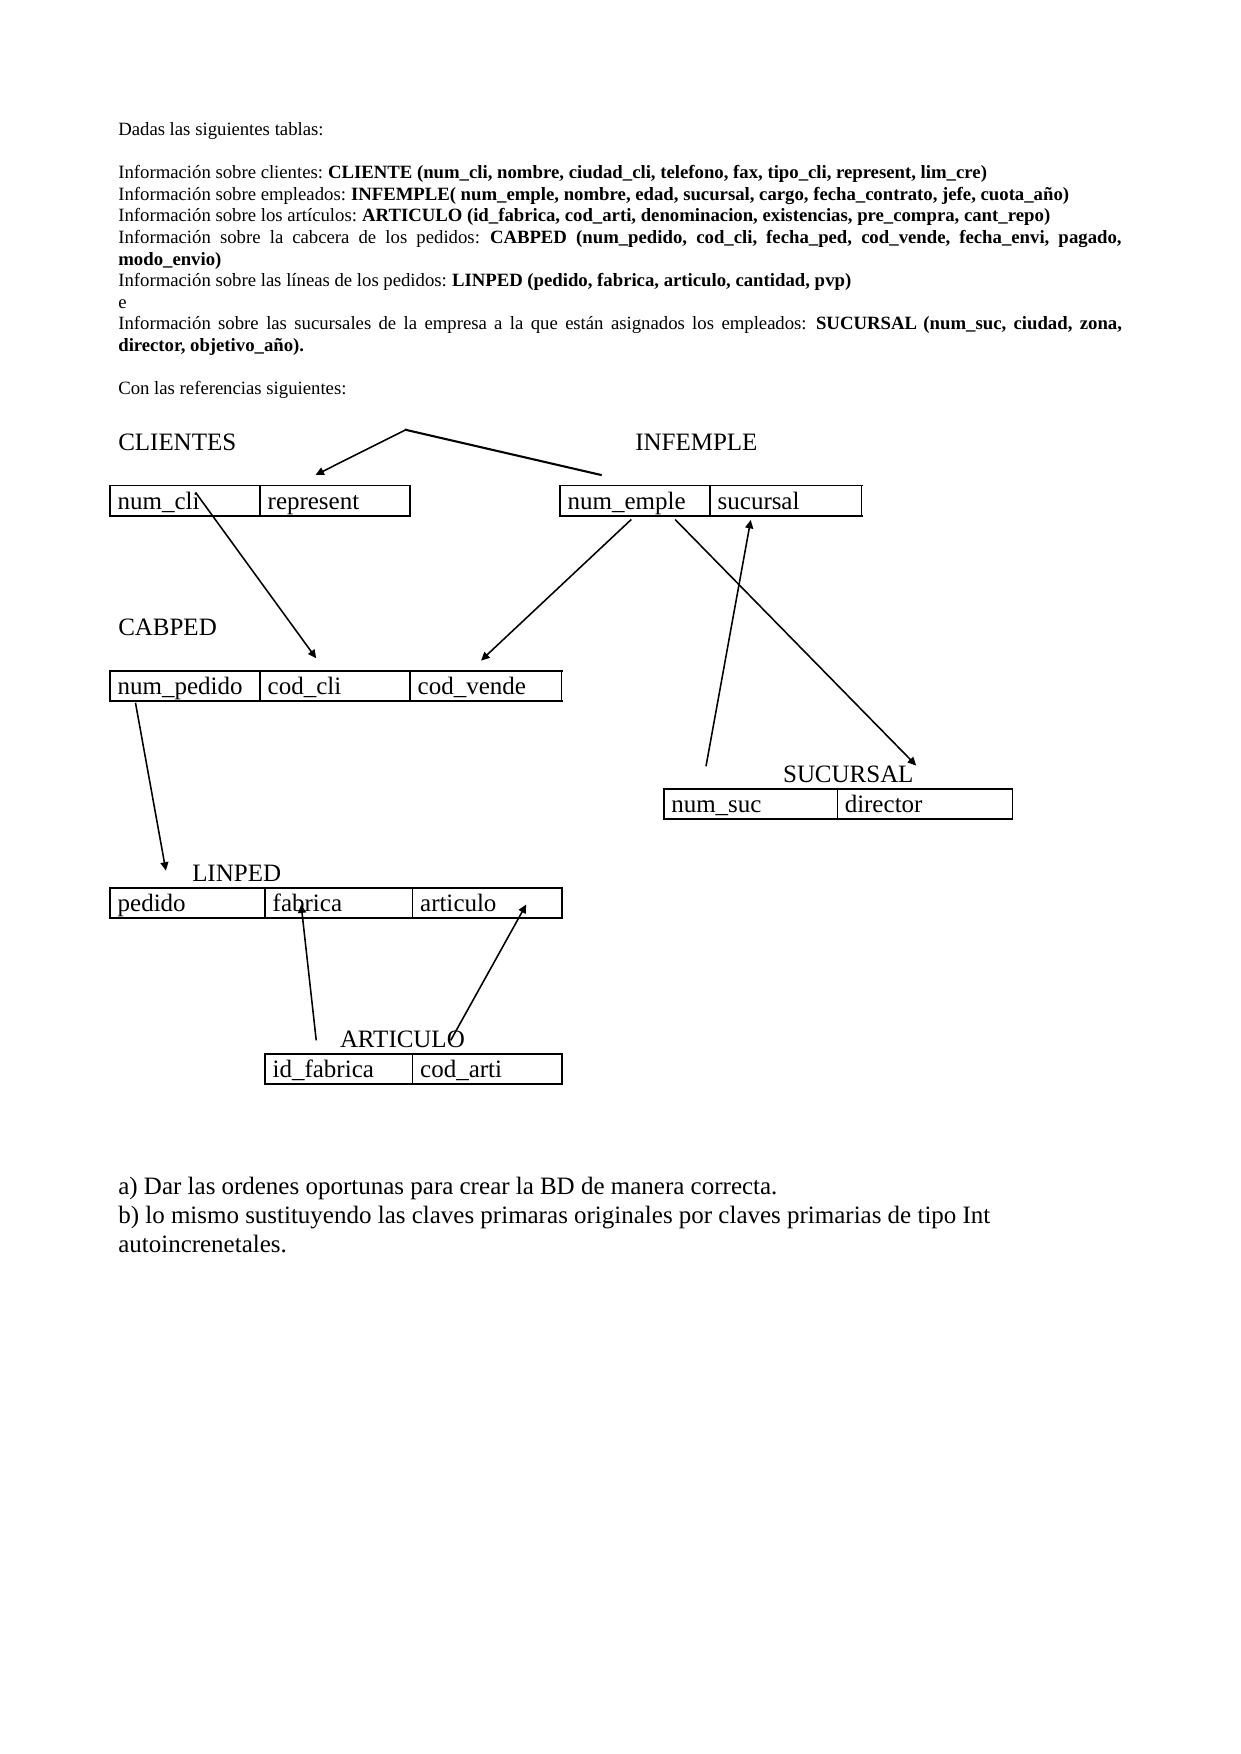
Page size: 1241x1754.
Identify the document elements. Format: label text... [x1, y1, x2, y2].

table_header fabrica [266, 889, 412, 917]
text b) lo mismo sustituyendo las claves primaras originales por claves primarias de tipo Int autoincrenetales. [118, 1200, 1122, 1257]
text a) Dar las ordenes oportunas para crear la BD de manera correcta. [118, 1171, 1122, 1200]
text Información sobre clientes: CLIENTE (num_cli, nombre, ciudad_cli, telefono, fax, tipo_cli, represent, lim_cre) [118, 161, 1122, 183]
table_header sucursal [711, 486, 861, 515]
table_header cod_vende [411, 672, 561, 700]
text LINPED [118, 858, 1122, 887]
text Información sobre las sucursales de la empresa a la que están asignados los empleados: SUCURSAL (num_suc, ciudad, zona, director, objetivo_año). [118, 312, 1122, 355]
text e [118, 291, 1122, 312]
table_header [411, 485, 559, 515]
text Con las referencias siguientes: [118, 377, 1122, 398]
table_header director [838, 790, 1012, 818]
text [768, 612, 1122, 641]
table_header represent [261, 486, 409, 515]
text [730, 612, 792, 641]
text Información sobre las líneas de los pedidos: LINPED (pedido, fabrica, articulo, cantidad, pvp) [118, 269, 1122, 291]
text [118, 759, 149, 788]
table_header num_suc [665, 790, 837, 818]
table_header cod_cli [261, 672, 409, 700]
text [285, 612, 530, 641]
table_header id_fabrica [266, 1055, 412, 1083]
text Información sobre empleados: INFEMPLE( num_emple, nombre, edad, sucursal, cargo, fecha_contrato, jefe, cuota_año) [118, 183, 1122, 204]
text CABPED [118, 612, 301, 641]
text Dadas las siguientes tablas: [118, 118, 1122, 140]
text ARTICULO [118, 1024, 1122, 1053]
table_header num_pedido [111, 672, 259, 700]
table_header cod_arti [413, 1055, 561, 1083]
table_header pedido [111, 889, 264, 917]
text [505, 612, 733, 641]
text SUCURSAL [147, 759, 1122, 788]
text Información sobre los artículos: ARTICULO (id_fabrica, cod_arti, denominacion, existencias, pre_compra, cant_repo) [118, 204, 1122, 226]
table_header num_emple [561, 486, 709, 515]
text CLIENTES INFEMPLE [118, 427, 1122, 456]
table_header num_cli [111, 486, 259, 515]
text Información sobre la cabcera de los pedidos: CABPED (num_pedido, cod_cli, fecha_ped, cod_vende, fecha_envi, pagado, modo_envio) [118, 226, 1122, 269]
table_header articulo [413, 889, 561, 917]
